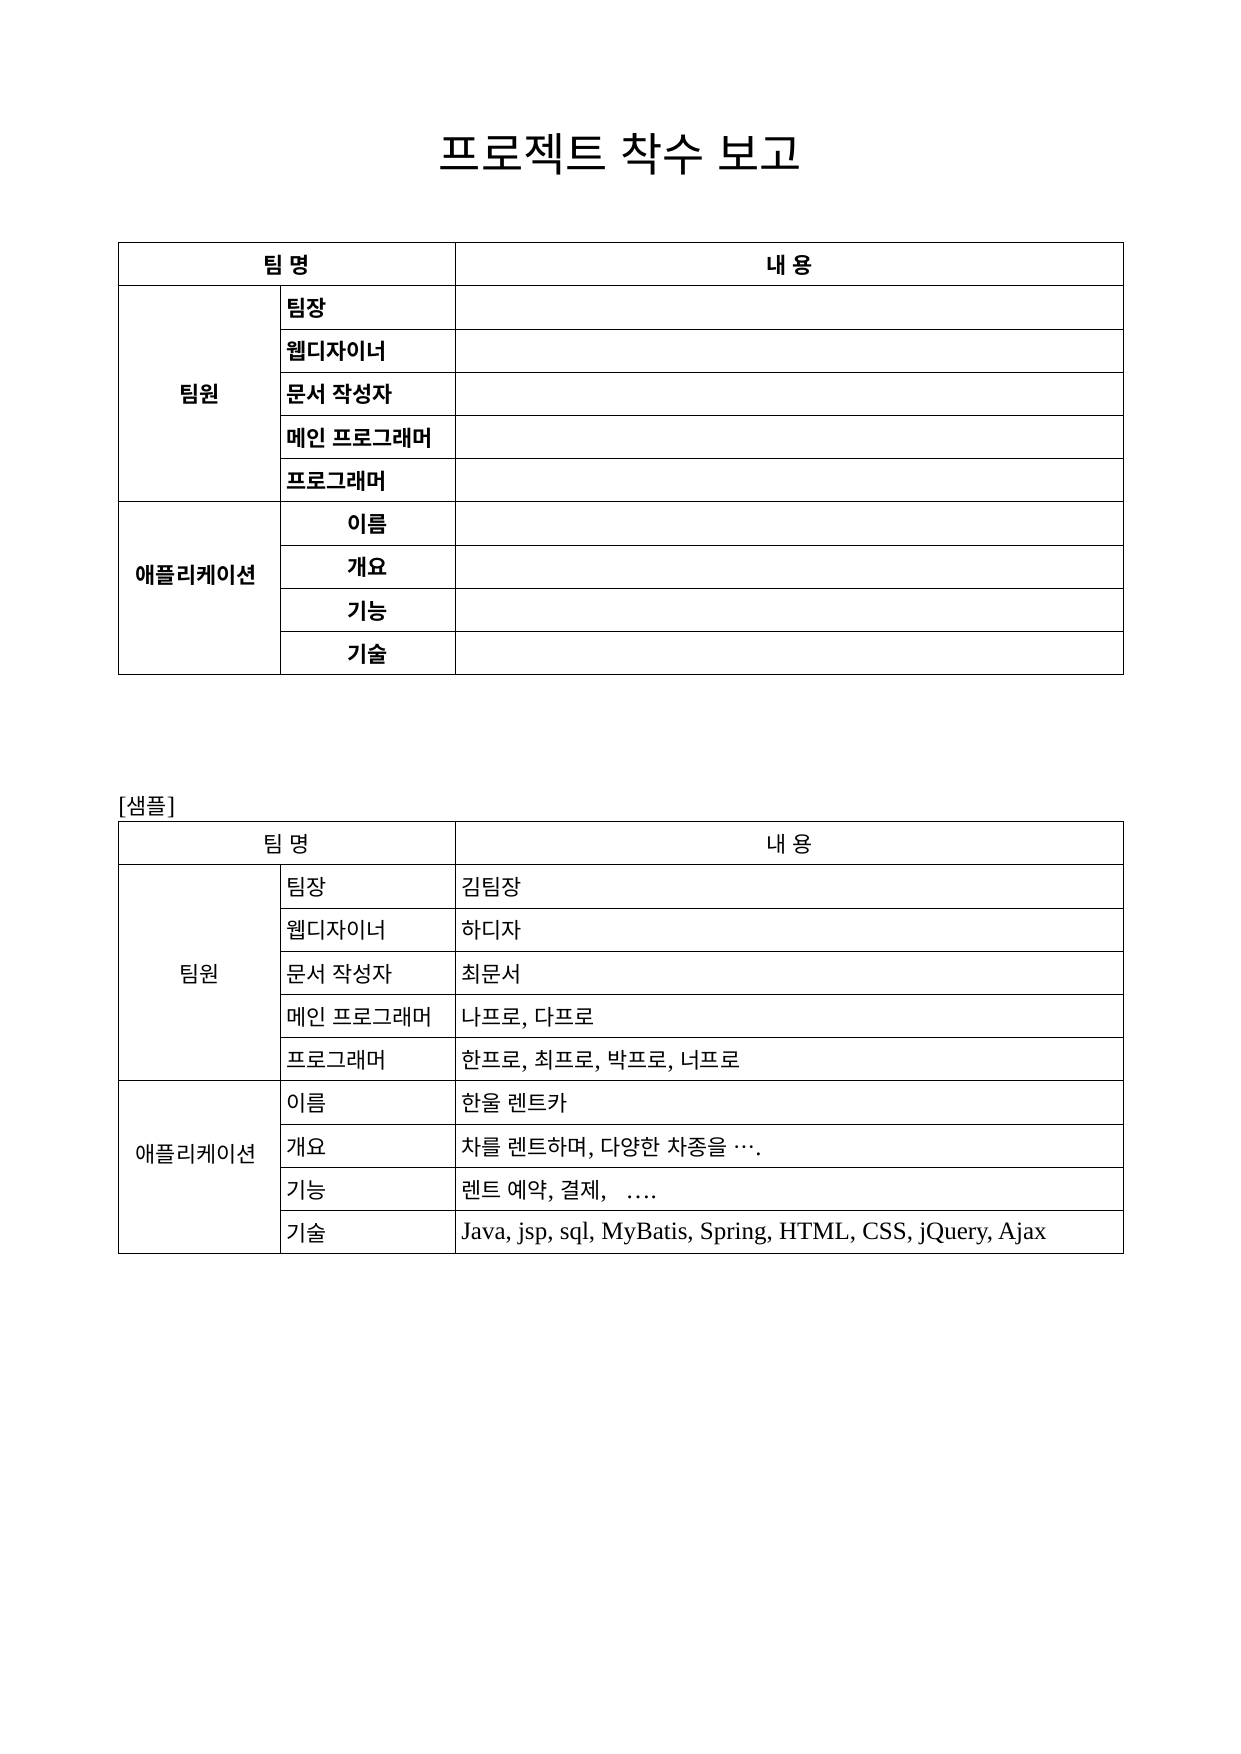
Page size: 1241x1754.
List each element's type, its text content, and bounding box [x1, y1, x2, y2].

table_cell 렌트 예약, 결제, …. [456, 1168, 1123, 1210]
table_cell 김팀장 [456, 865, 1123, 907]
table_cell 메인 프로그래머 [281, 995, 455, 1037]
table_cell 팀원 [119, 286, 280, 501]
table_header 내 용 [456, 822, 1123, 864]
table_cell 나프로, 다프로 [456, 995, 1123, 1037]
table_cell [456, 286, 1123, 328]
table_cell 개요 [281, 546, 455, 588]
table_cell 이름 [281, 502, 455, 544]
table_cell 이름 [281, 1081, 455, 1124]
table_cell 메인 프로그래머 [281, 416, 455, 458]
table_cell 애플리케이션 [119, 1081, 280, 1253]
table_cell 프로그래머 [281, 459, 455, 501]
text [샘플] [118, 789, 1122, 821]
table_cell 프로그래머 [281, 1038, 455, 1080]
text 프로젝트 착수 보고 [118, 118, 1122, 184]
table_cell [456, 632, 1123, 674]
table_cell 기능 [281, 1168, 455, 1210]
table_cell 웹디자이너 [281, 909, 455, 951]
table_cell 기능 [281, 589, 455, 631]
table_cell 하디자 [456, 909, 1123, 951]
table_cell Java, jsp, sql, MyBatis, Spring, HTML, CSS, jQuery, Ajax [456, 1211, 1123, 1253]
table_cell 애플리케이션 [119, 502, 280, 674]
table_cell [456, 502, 1123, 544]
table_header 팀 명 [119, 822, 455, 864]
table_header 내 용 [456, 243, 1123, 285]
table_header 팀 명 [119, 243, 455, 285]
table_cell [456, 373, 1123, 415]
table_cell 팀장 [281, 865, 455, 907]
table_cell 한울 렌트카 [456, 1081, 1123, 1124]
table_cell [456, 589, 1123, 631]
table_cell 개요 [281, 1125, 455, 1167]
table_cell 한프로, 최프로, 박프로, 너프로 [456, 1038, 1123, 1080]
table_cell [456, 459, 1123, 501]
table_cell 팀장 [281, 286, 455, 328]
table_cell 문서 작성자 [281, 373, 455, 415]
table_cell 문서 작성자 [281, 952, 455, 994]
table_cell [456, 546, 1123, 588]
table_cell 차를 렌트하며, 다양한 차종을 …. [456, 1125, 1123, 1167]
table_cell 웹디자이너 [281, 330, 455, 372]
table_cell [456, 416, 1123, 458]
table_cell 최문서 [456, 952, 1123, 994]
table_cell 기술 [281, 632, 455, 674]
table_cell [456, 330, 1123, 372]
table_cell 팀원 [119, 865, 280, 1080]
table_cell 기술 [281, 1211, 455, 1253]
